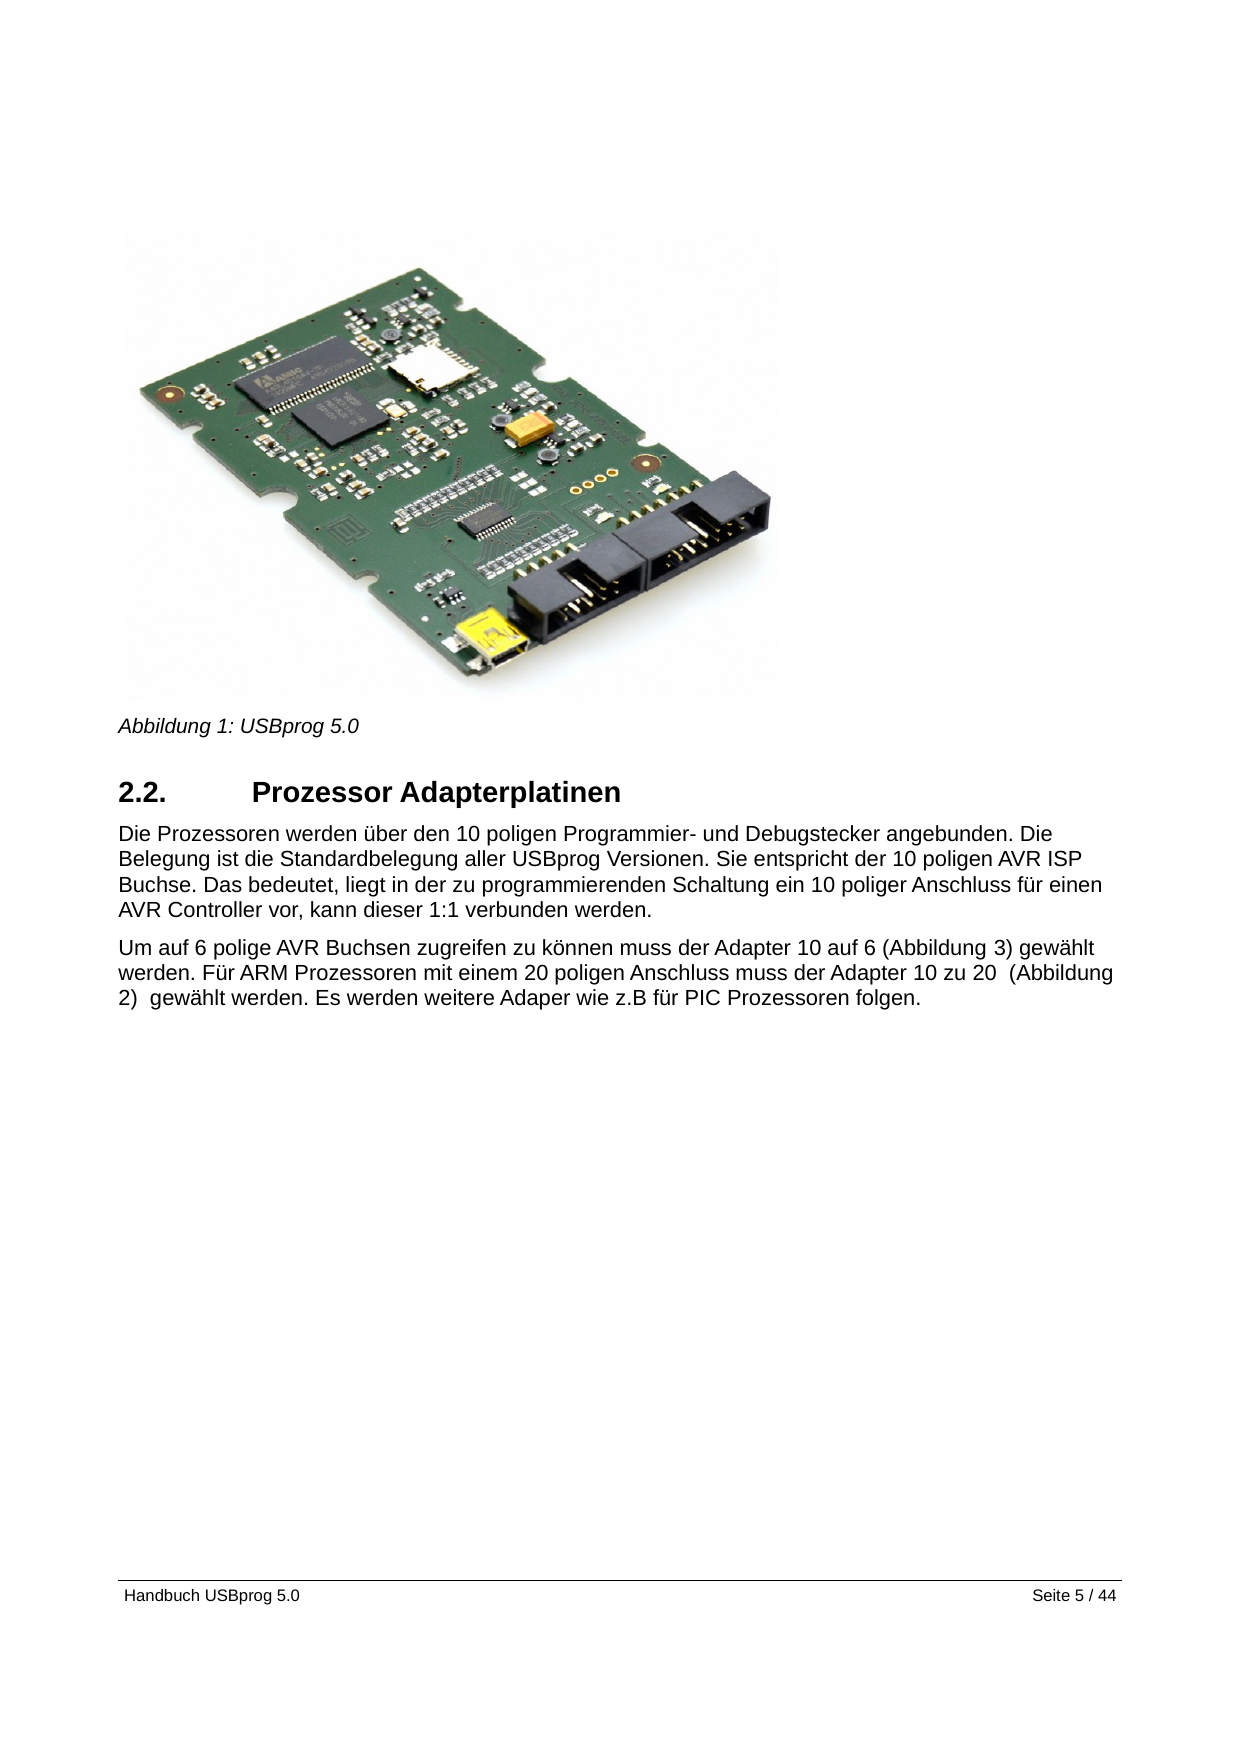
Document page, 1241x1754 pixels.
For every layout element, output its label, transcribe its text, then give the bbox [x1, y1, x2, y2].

picture [125, 232, 779, 702]
text Abbildung 1: USBprog 5.0 [118, 232, 791, 738]
text Die Prozessoren werden über den 10 poligen Programmier- und Debugstecker angebunden. Die Belegung ist die Standardbelegung aller USBprog Versionen. Sie entspricht der 10 poligen AVR ISP Buchse. Das bedeutet, liegt in der zu programmierenden Schaltung ein 10 poliger Anschluss für einen AVR Controller vor, kann dieser 1:1 verbunden werden. [118, 821, 1122, 922]
text Um auf 6 polige AVR Buchsen zugreifen zu können muss der Adapter 10 auf 6 (Abbildung 3) gewählt werden. Für ARM Prozessoren mit einem 20 poligen Anschluss muss der Adapter 10 zu 20 (Abbildung 2) gewählt werden. Es werden weitere Adaper wie z.B für PIC Prozessoren folgen. [118, 934, 1122, 1010]
subtitle Prozessor Adapterplatinen [118, 775, 1122, 809]
